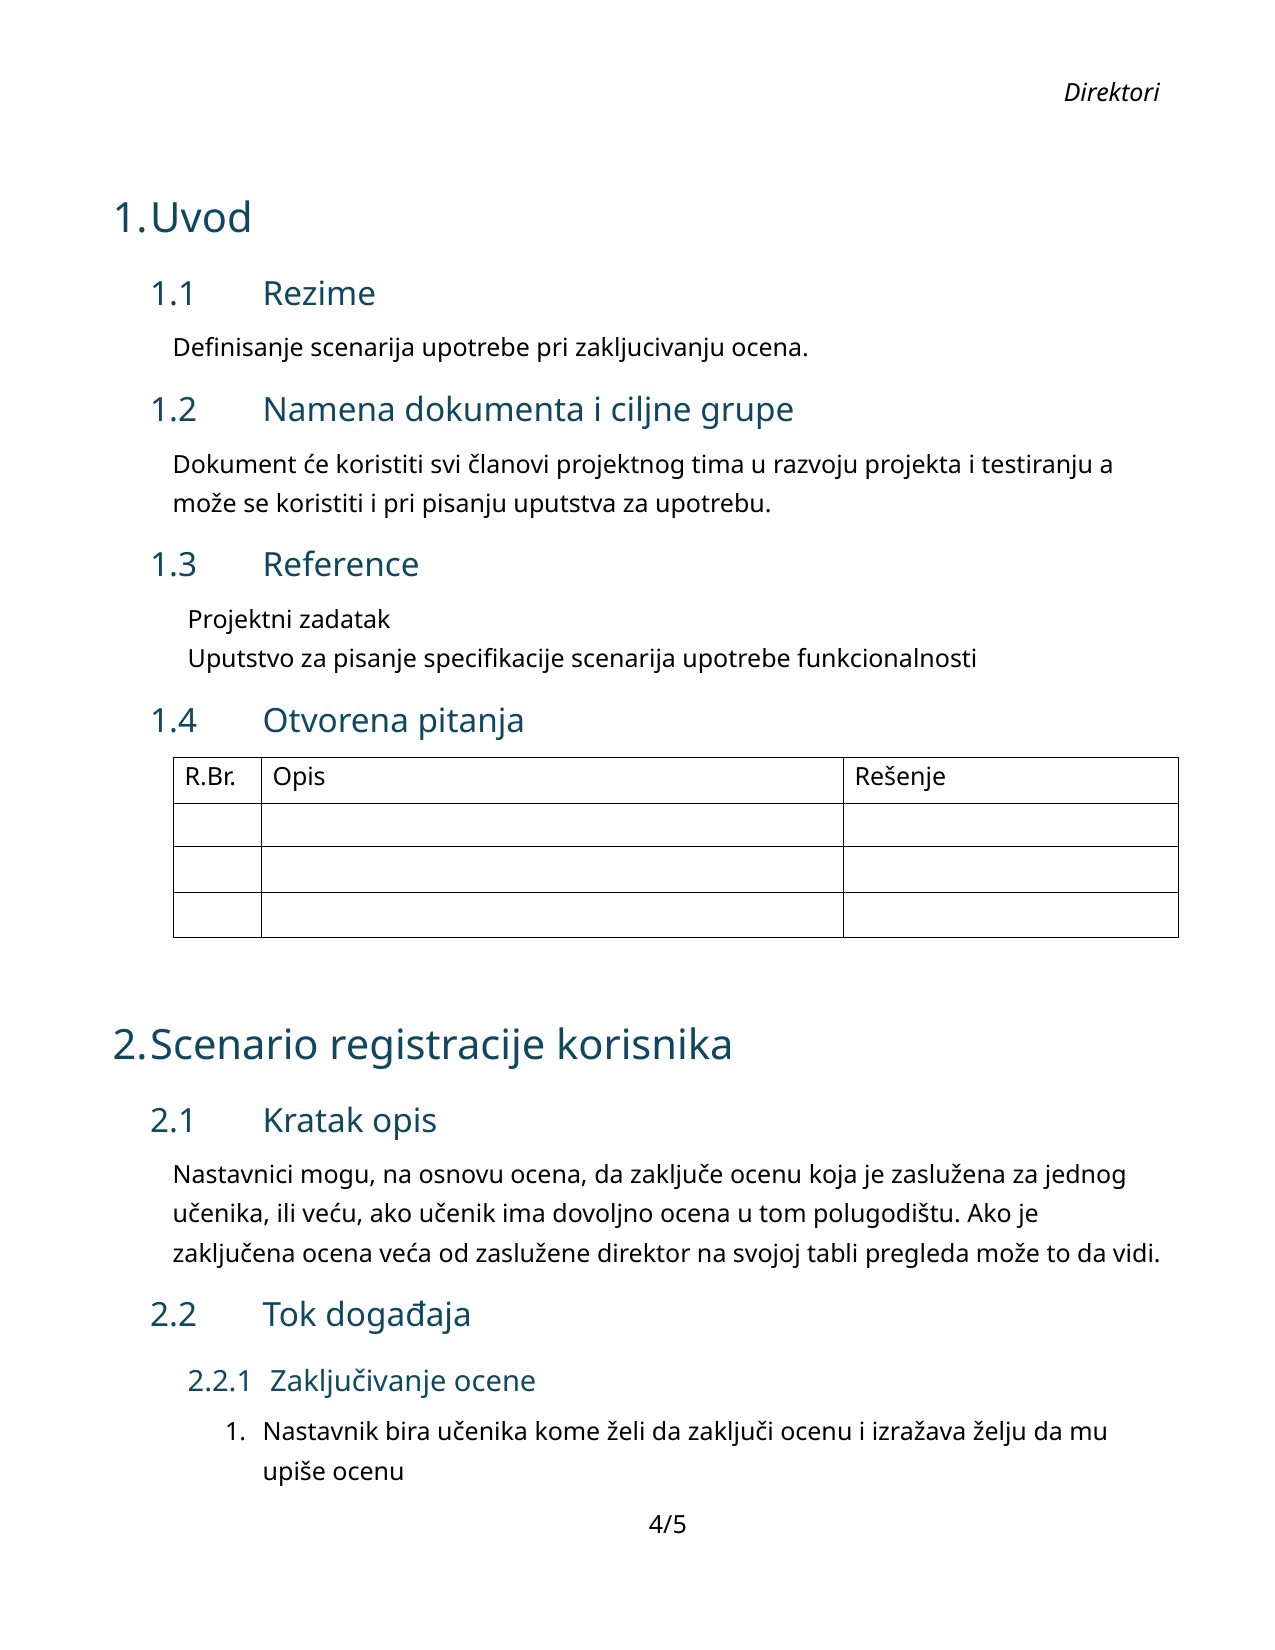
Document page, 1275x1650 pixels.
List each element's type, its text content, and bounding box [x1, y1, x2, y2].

list Uputstvo za pisanje specifikacije scenarija upotrebe funkcionalnosti [187, 641, 1162, 675]
table_cell [174, 804, 261, 846]
subtitle Otvorena pitanja [150, 697, 1162, 742]
list Nastavnik bira učenika kome želi da zaključi ocenu i izražava želju da mu upiše ocenu [225, 1414, 1162, 1487]
table_cell [844, 847, 1178, 892]
text Nastavnici mogu, na osnovu ocena, da zaključe ocenu koja je zaslužena za jednog učenika, ili veću, ako učenik ima dovoljno ocena u tom polugodištu. Ako je zaključena ocena veća od zaslužene direktor na svojoj tabli pregleda može to da vidi. [172, 1157, 1162, 1269]
subtitle Namena dokumenta i ciljne grupe [150, 386, 1162, 431]
table_cell [844, 893, 1178, 937]
text Definisanje scenarija upotrebe pri zakljucivanju ocena. [172, 330, 1162, 364]
table_cell [174, 847, 261, 892]
table_cell [262, 893, 843, 937]
subtitle Uvod [112, 187, 1162, 244]
subtitle Tok događaja [150, 1291, 1162, 1337]
subtitle Zaključivanje ocene [187, 1360, 1162, 1400]
table_header Opis [262, 758, 843, 803]
subtitle Reference [150, 541, 1162, 587]
table_cell [262, 847, 843, 892]
table_cell [844, 804, 1178, 846]
table_header Rešenje [844, 758, 1178, 803]
subtitle Kratak opis [150, 1096, 1162, 1142]
table_cell [174, 893, 261, 937]
table_cell [262, 804, 843, 846]
table_header R.Br. [174, 758, 261, 803]
subtitle Rezime [150, 269, 1162, 315]
subtitle Scenario registracije korisnika [112, 1014, 1162, 1071]
list Projektni zadatak [187, 602, 1162, 636]
text Dokument će koristiti svi članovi projektnog tima u razvoju projekta i testiranju a može se koristiti i pri pisanju uputstva za upotrebu. [172, 446, 1162, 519]
